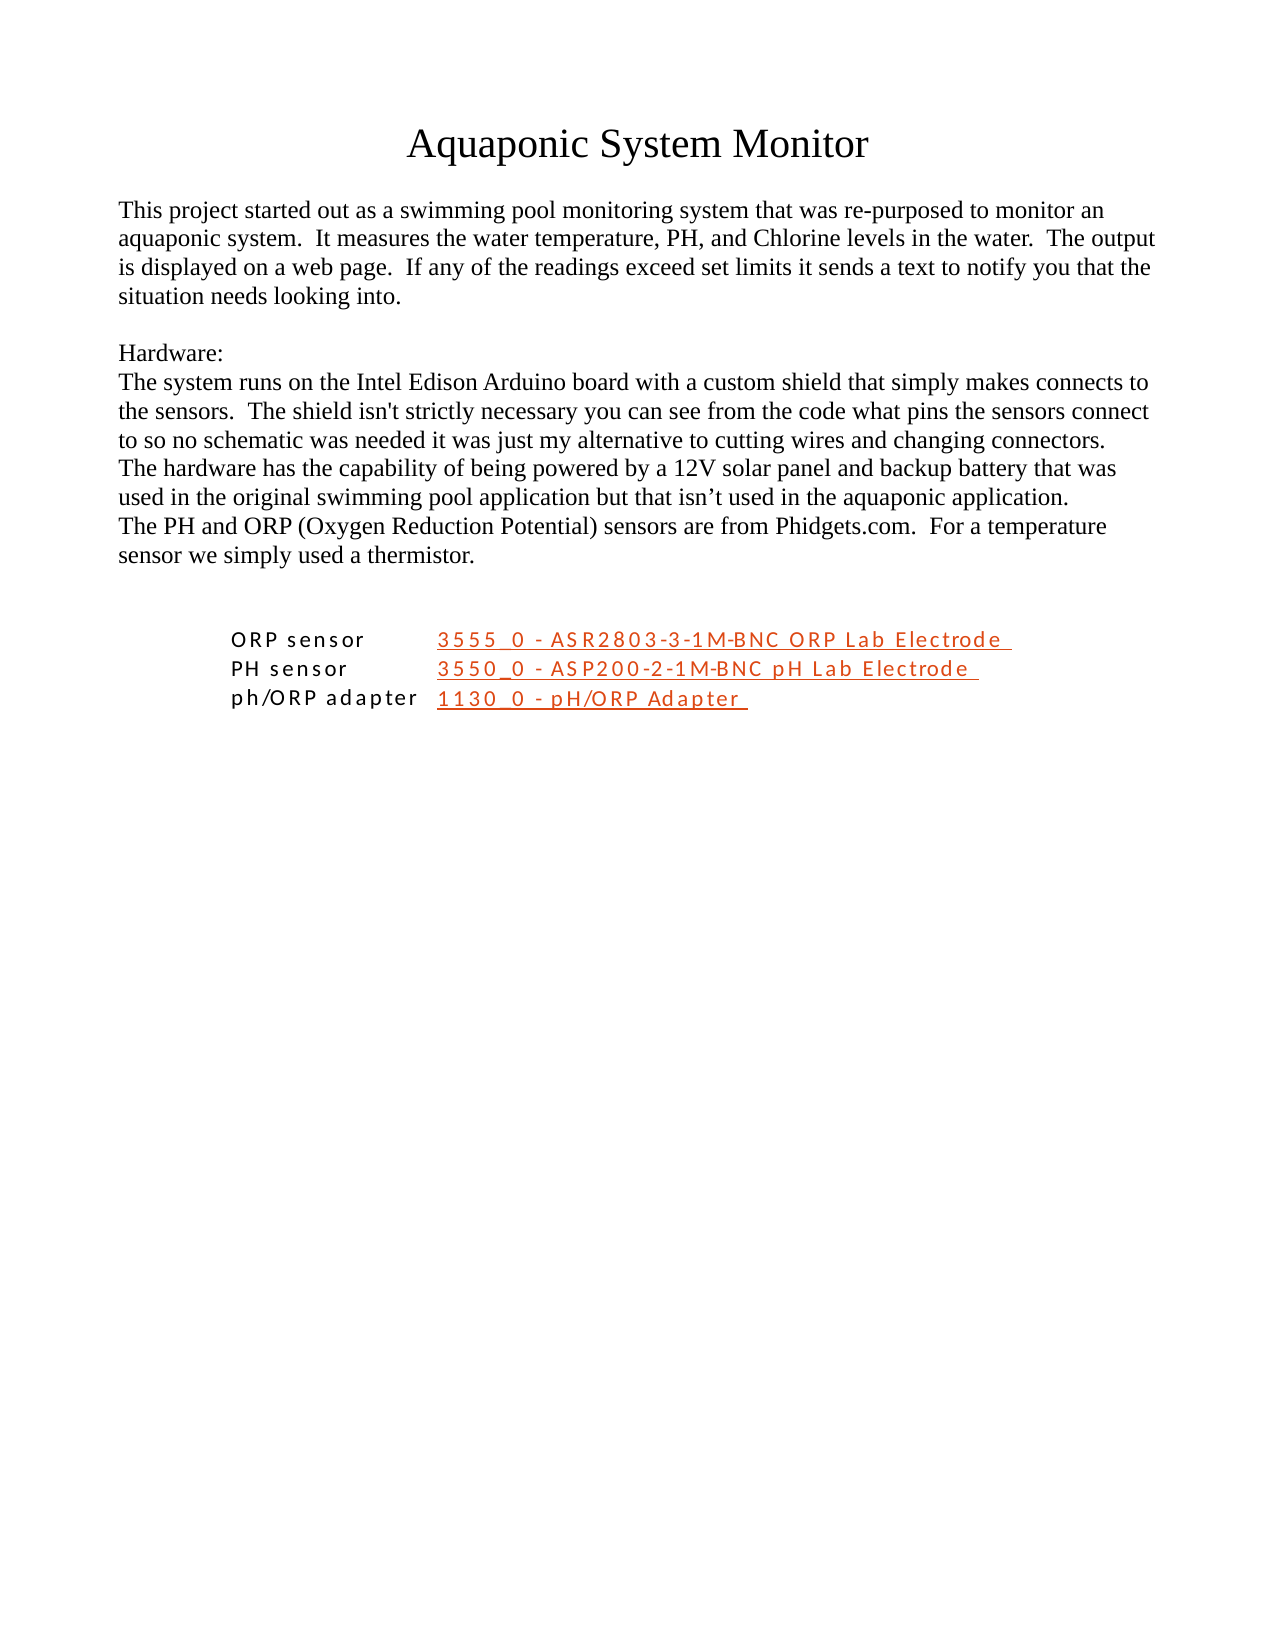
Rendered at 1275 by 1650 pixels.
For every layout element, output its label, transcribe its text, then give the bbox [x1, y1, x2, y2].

text Hardware: [118, 338, 1157, 367]
text The system runs on the Intel Edison Arduino board with a custom shield that simply makes connects to the sensors. The shield isn't strictly necessary you can see from the code what pins the sensors connect to so no schematic was needed it was just my alternative to cutting wires and changing connectors. The hardware has the capability of being powered by a 12V solar panel and backup battery that was used in the original swimming pool application but that isn’t used in the aquaponic application. [118, 367, 1157, 511]
text Aquaponic System Monitor [118, 118, 1157, 166]
text The PH and ORP (Oxygen Reduction Potential) sensors are from Phidgets.com. For a temperature sensor we simply used a thermistor. [118, 511, 1157, 568]
text This project started out as a swimming pool monitoring system that was re-purposed to monitor an aquaponic system. It measures the water temperature, PH, and Chlorine levels in the water. The output is displayed on a web page. If any of the readings exceed set limits it sends a text to notify you that the situation needs looking into. [118, 195, 1157, 310]
